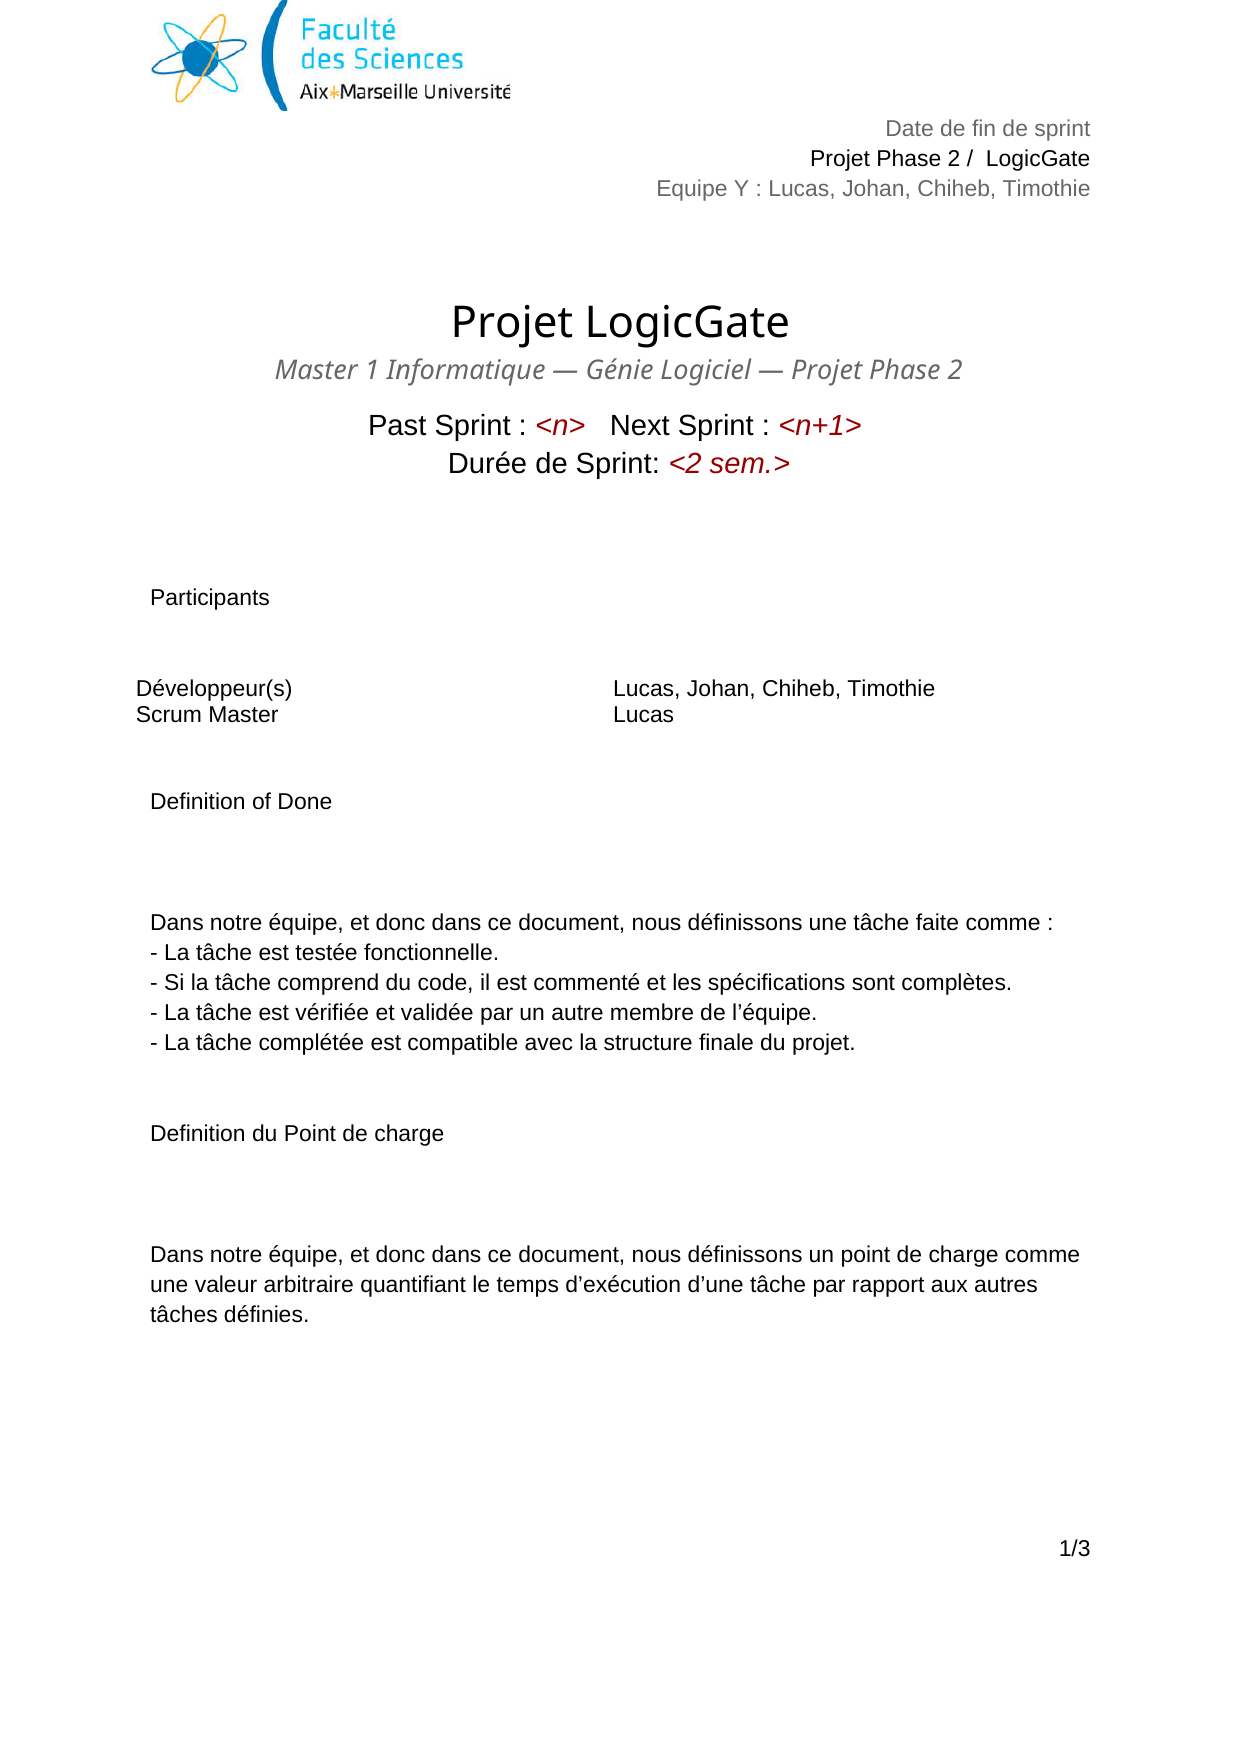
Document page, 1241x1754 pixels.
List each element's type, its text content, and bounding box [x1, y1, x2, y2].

text Dans notre équipe, et donc dans ce document, nous définissons un point de charge comme une valeur arbitraire quantifiant le temps d’exécution d’une tâche par rapport aux autres tâches définies. [150, 1241, 1090, 1327]
table_cell Scrum Master [136, 701, 613, 727]
text Past Sprint : <n> Next Sprint : <n+1> [150, 408, 1090, 441]
table_cell Lucas [613, 701, 1090, 727]
text Durée de Sprint: <2 sem.> [150, 446, 1090, 480]
text - La tâche est testée fonctionnelle. [150, 939, 1090, 965]
text - La tâche complétée est compatible avec la structure finale du projet. [150, 1029, 1090, 1056]
text Definition of Done [150, 788, 1090, 814]
picture [150, 0, 511, 111]
table_header Développeur(s) [136, 675, 613, 701]
text Definition du Point de charge [150, 1120, 1090, 1146]
subtitle Master 1 Informatique — Génie Logiciel — Projet Phase 2 [150, 350, 1090, 387]
text Dans notre équipe, et donc dans ce document, nous définissons une tâche faite comme : [150, 908, 1090, 935]
text - Si la tâche comprend du code, il est commenté et les spécifications sont complètes. [150, 969, 1090, 995]
title Projet LogicGate [150, 291, 1090, 350]
text - La tâche est vérifiée et validée par un autre membre de l’équipe. [150, 999, 1090, 1025]
table_header Lucas, Johan, Chiheb, Timothie [613, 675, 1090, 701]
text Participants [150, 584, 1090, 610]
